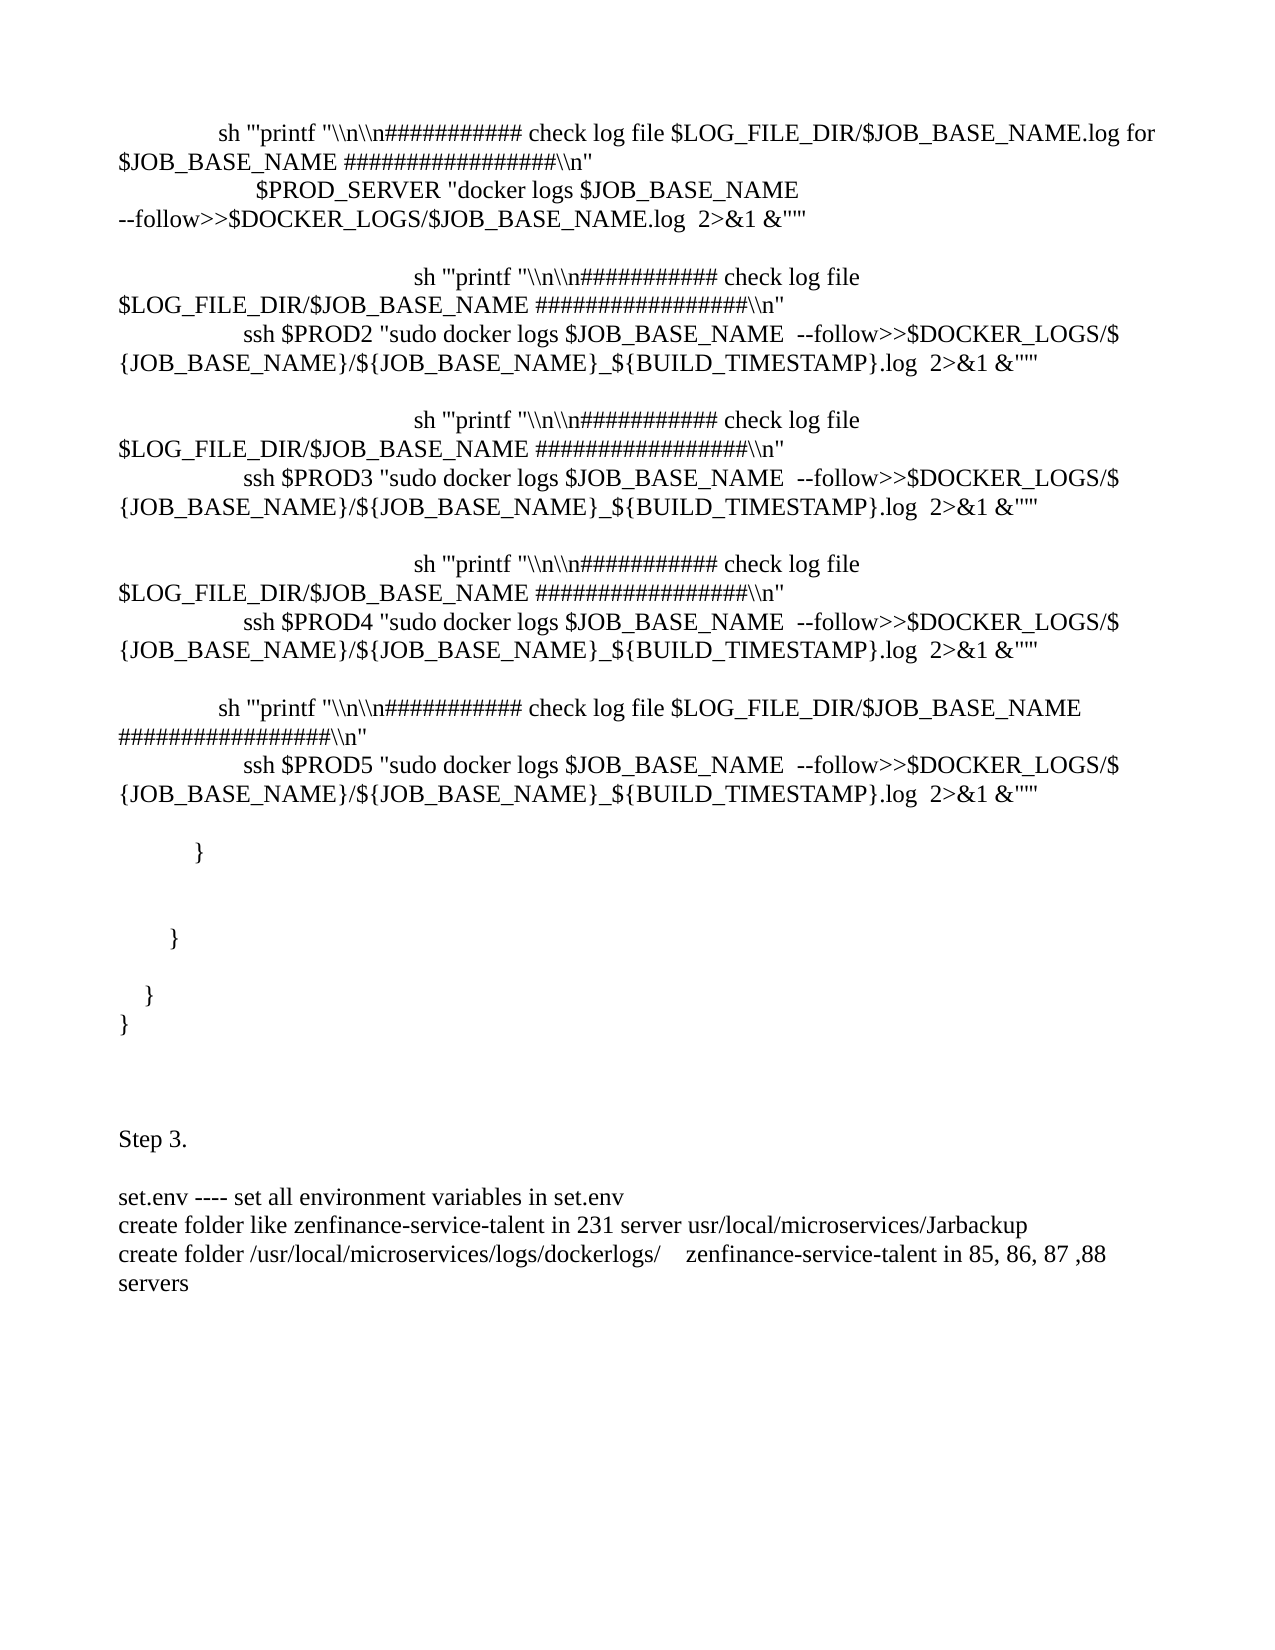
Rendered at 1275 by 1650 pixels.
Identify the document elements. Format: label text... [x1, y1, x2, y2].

text ssh $PROD5 "sudo docker logs $JOB_BASE_NAME --follow>>$DOCKER_LOGS/${JOB_BASE_NAME}/${JOB_BASE_NAME}_${BUILD_TIMESTAMP}.log 2>&1 &"''' [118, 751, 1157, 808]
text } [118, 837, 1157, 866]
text create folder /usr/local/microservices/logs/dockerlogs/ zenfinance-service-talent in 85, 86, 87 ,88 servers [118, 1239, 1157, 1297]
text sh '''printf "\\n\\n########### check log file $LOG_FILE_DIR/$JOB_BASE_NAME #################\\n" [118, 262, 1157, 319]
text sh '''printf "\\n\\n########### check log file $LOG_FILE_DIR/$JOB_BASE_NAME #################\\n" [118, 406, 1157, 463]
text sh '''printf "\\n\\n########### check log file $LOG_FILE_DIR/$JOB_BASE_NAME #################\\n" [118, 693, 1157, 751]
text sh '''printf "\\n\\n########### check log file $LOG_FILE_DIR/$JOB_BASE_NAME #################\\n" [118, 549, 1157, 607]
text $PROD_SERVER "docker logs $JOB_BASE_NAME --follow>>$DOCKER_LOGS/$JOB_BASE_NAME.log 2>&1 &"''' [118, 176, 1157, 233]
text } [118, 923, 1157, 952]
text ssh $PROD4 "sudo docker logs $JOB_BASE_NAME --follow>>$DOCKER_LOGS/${JOB_BASE_NAME}/${JOB_BASE_NAME}_${BUILD_TIMESTAMP}.log 2>&1 &"''' [118, 607, 1157, 664]
text ssh $PROD2 "sudo docker logs $JOB_BASE_NAME --follow>>$DOCKER_LOGS/${JOB_BASE_NAME}/${JOB_BASE_NAME}_${BUILD_TIMESTAMP}.log 2>&1 &"''' [118, 319, 1157, 377]
text set.env ---- set all environment variables in set.env [118, 1182, 1157, 1211]
text Step 3. [118, 1124, 1157, 1153]
text } [118, 981, 1157, 1009]
text } [118, 1009, 1157, 1038]
text create folder like zenfinance-service-talent in 231 server usr/local/microservices/Jarbackup [118, 1211, 1157, 1239]
text sh '''printf "\\n\\n########### check log file $LOG_FILE_DIR/$JOB_BASE_NAME.log for $JOB_BASE_NAME #################\\n" [118, 118, 1157, 176]
text ssh $PROD3 "sudo docker logs $JOB_BASE_NAME --follow>>$DOCKER_LOGS/${JOB_BASE_NAME}/${JOB_BASE_NAME}_${BUILD_TIMESTAMP}.log 2>&1 &"''' [118, 463, 1157, 521]
